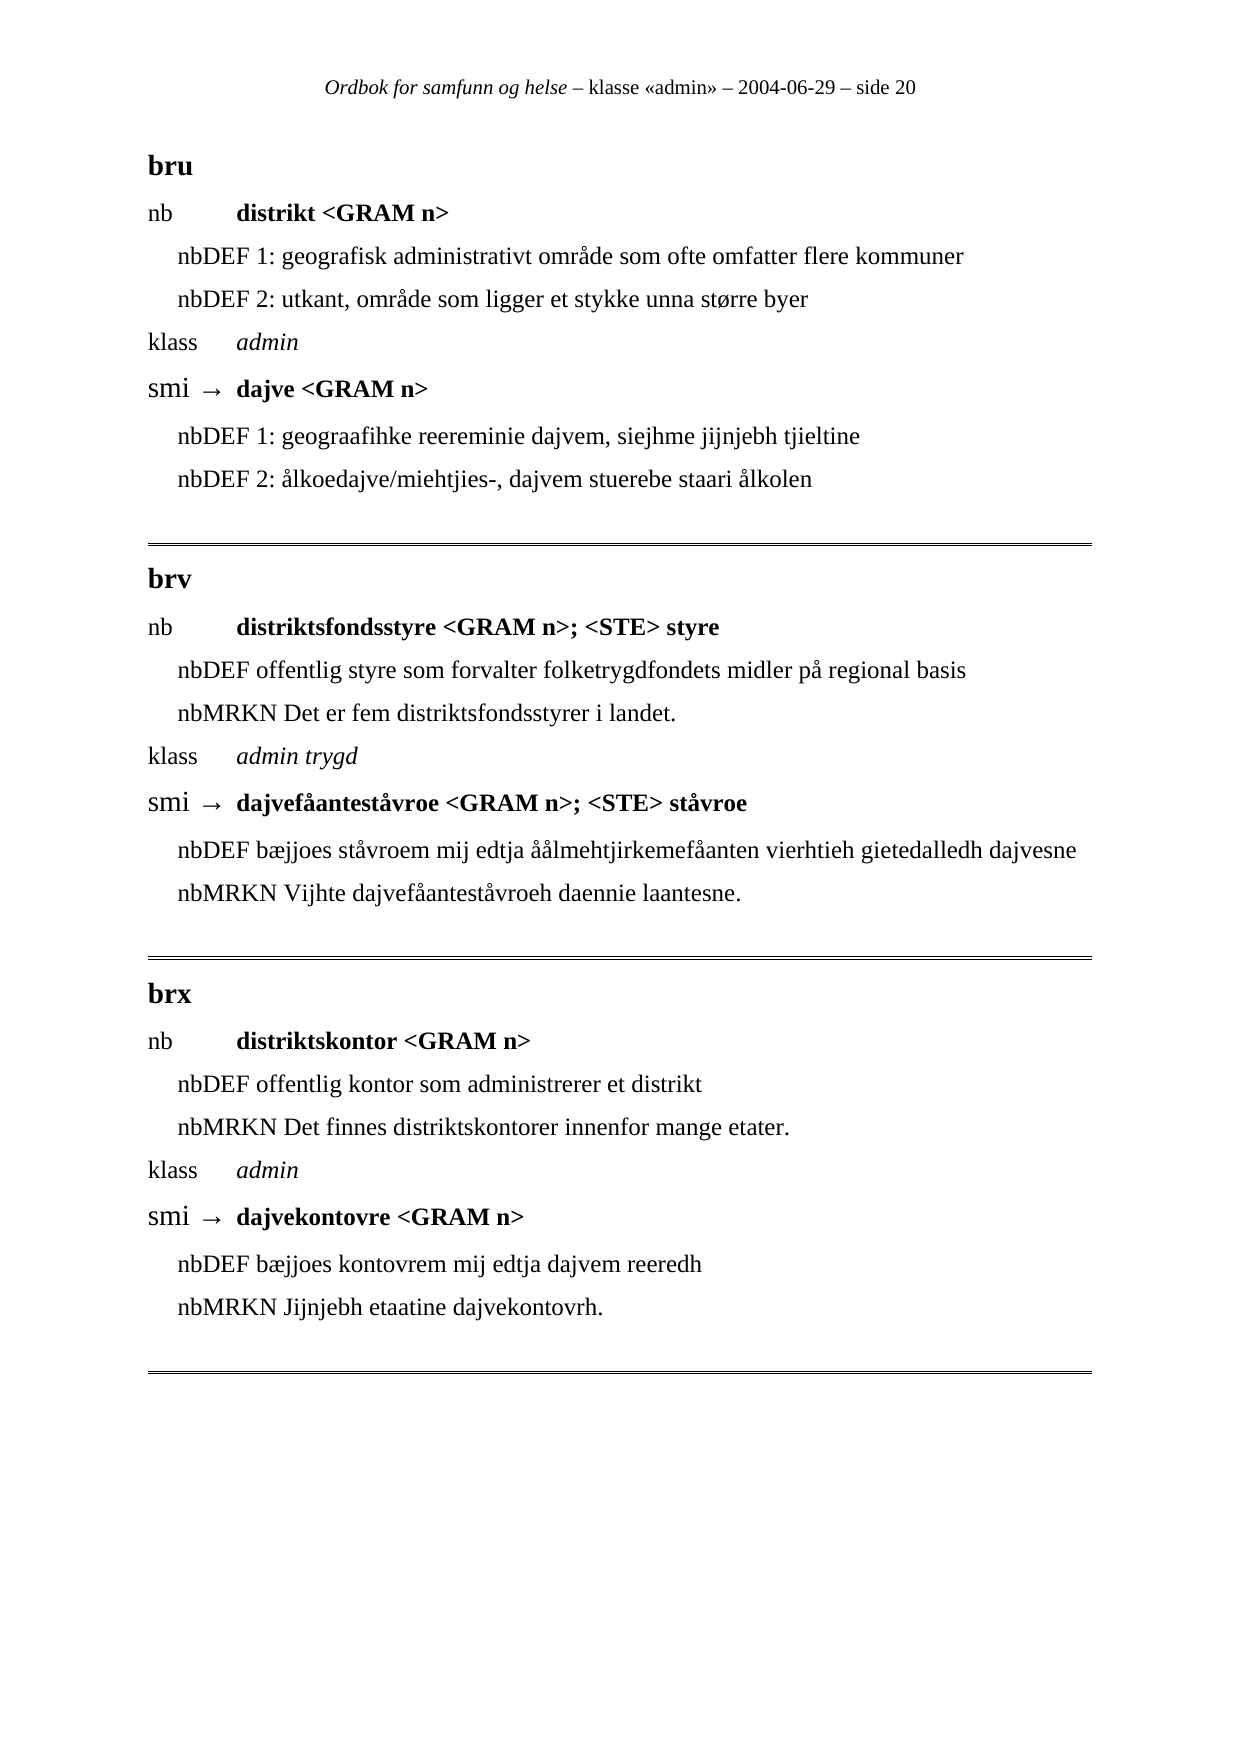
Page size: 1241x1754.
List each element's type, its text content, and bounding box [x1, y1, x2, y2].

text nb distriktskontor <GRAM n> [148, 1026, 1092, 1055]
text smi → dajvefåanteståvroe <GRAM n>; <STE> ståvroe [148, 784, 1092, 818]
text smi → dajvekontovre <GRAM n> [148, 1198, 1092, 1232]
text nbDEF 2: utkant, område som ligger et stykke unna større byer [177, 284, 1092, 313]
text brv [148, 562, 1092, 595]
text klass admin trygd [148, 741, 1092, 770]
text bru [148, 148, 1092, 181]
text nbDEF 2: ålkoedajve/miehtjies-, dajvem stuerebe staari ålkolen [177, 464, 1092, 493]
text nb distriktsfondsstyre <GRAM n>; <STE> styre [148, 612, 1092, 641]
text klass admin [148, 327, 1092, 356]
text nbMRKN Det er fem distriktsfondsstyrer i landet. [177, 698, 1092, 727]
text nbDEF bæjjoes kontovrem mij edtja dajvem reeredh [177, 1249, 1092, 1278]
text brx [148, 976, 1092, 1009]
text smi → dajve <GRAM n> [148, 370, 1092, 404]
text nbMRKN Jijnjebh etaatine dajvekontovrh. [177, 1292, 1092, 1321]
text nbMRKN Det finnes distriktskontorer innenfor mange etater. [177, 1112, 1092, 1141]
text klass admin [148, 1155, 1092, 1184]
text nbDEF offentlig kontor som administrerer et distrikt [177, 1069, 1092, 1098]
text nbDEF 1: geograafihke reereminie dajvem, siejhme jijnjebh tjieltine [177, 421, 1092, 449]
text nbDEF 1: geografisk administrativt område som ofte omfatter flere kommuner [177, 241, 1092, 270]
text nbDEF offentlig styre som forvalter folketrygdfondets midler på regional basis [177, 655, 1092, 684]
text nbDEF bæjjoes ståvroem mij edtja åålmehtjirkemefåanten vierhtieh gietedalledh dajvesne [177, 835, 1092, 863]
text nbMRKN Vijhte dajvefåanteståvroeh daennie laantesne. [177, 878, 1092, 907]
text nb distrikt <GRAM n> [148, 198, 1092, 227]
